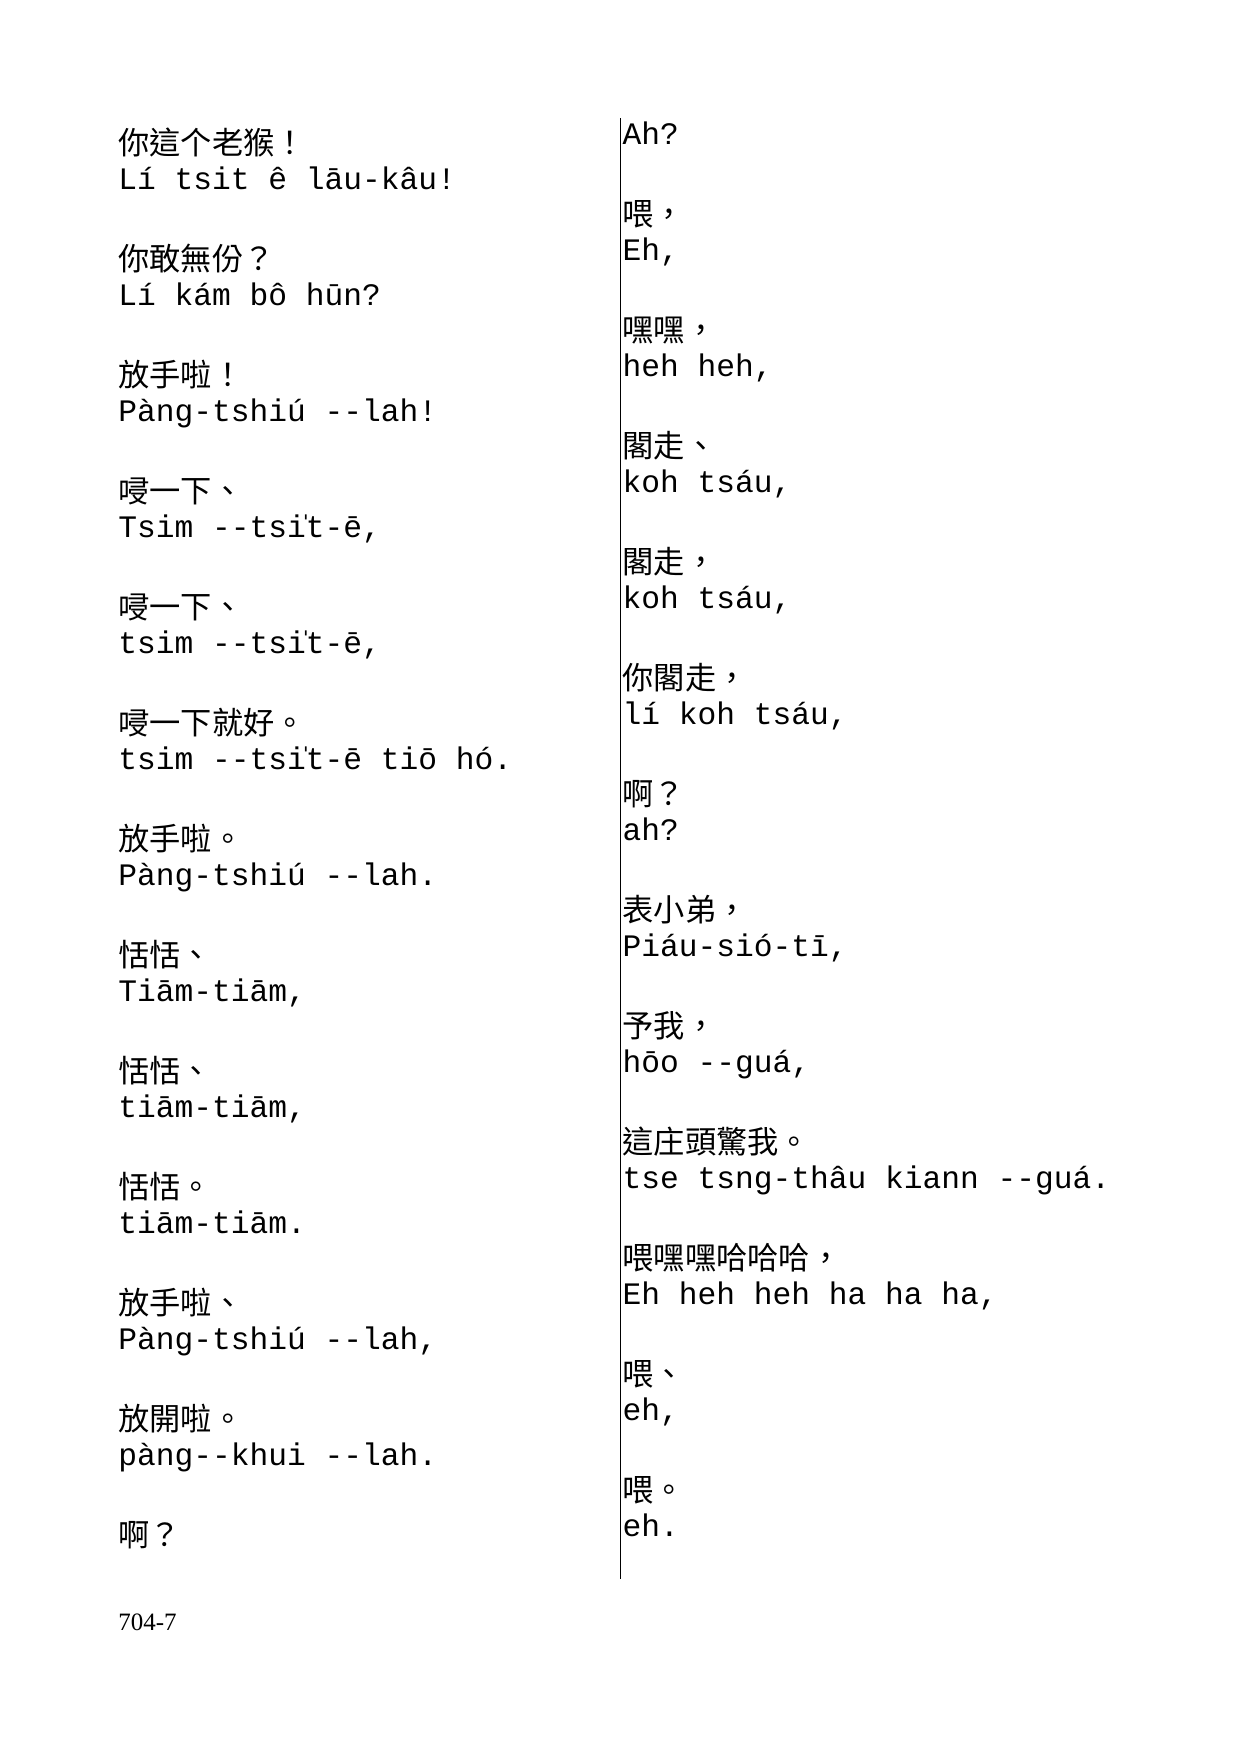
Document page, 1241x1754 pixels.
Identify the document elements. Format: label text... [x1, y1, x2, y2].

text heh heh, [622, 350, 1122, 386]
text Ah? [622, 118, 1122, 153]
text Piáu-sió-tī, [622, 930, 1122, 966]
text lí koh tsáu, [622, 698, 1122, 734]
text 唚一下、 [118, 582, 618, 627]
text Tsim --tsi̍t-ē, [118, 511, 618, 547]
text 啊？ [622, 769, 1122, 814]
text 喂， [622, 189, 1122, 234]
text Tiām-tiām, [118, 976, 618, 1011]
text 喂。 [622, 1465, 1122, 1511]
text eh, [622, 1394, 1122, 1430]
text Eh heh heh ha ha ha, [622, 1278, 1122, 1314]
text tse tsng-thâu kiann --guá. [622, 1162, 1122, 1198]
text Pàng-tshiú --lah! [118, 395, 618, 431]
text koh tsáu, [622, 582, 1122, 618]
text Pàng-tshiú --lah, [118, 1324, 618, 1359]
text 你這个老猴！ [118, 118, 618, 163]
text hōo --guá, [622, 1046, 1122, 1082]
text 你閣走， [622, 653, 1122, 698]
text 放手啦！ [118, 350, 618, 395]
text 予我， [622, 1001, 1122, 1046]
text pàng--khui --lah. [118, 1440, 618, 1475]
text Lí kám bô hūn? [118, 279, 618, 315]
text 放開啦。 [118, 1394, 618, 1440]
text tsim --tsi̍t-ē tiō hó. [118, 743, 618, 779]
text ah? [622, 814, 1122, 850]
text 啊？ [118, 1511, 618, 1556]
text 唚一下、 [118, 466, 618, 511]
text 嘿嘿， [622, 305, 1122, 350]
text Pàng-tshiú --lah. [118, 859, 618, 895]
text tsim --tsi̍t-ē, [118, 627, 618, 663]
text 恬恬、 [118, 930, 618, 976]
text 唚一下就好。 [118, 698, 618, 743]
text 恬恬。 [118, 1162, 618, 1208]
text 閣走， [622, 537, 1122, 582]
text tiām-tiām. [118, 1208, 618, 1243]
text 你敢無份？ [118, 234, 618, 279]
text eh. [622, 1511, 1122, 1546]
text Eh, [622, 234, 1122, 269]
text 閣走、 [622, 421, 1122, 466]
text 放手啦。 [118, 814, 618, 859]
text 表小弟， [622, 885, 1122, 930]
text 放手啦、 [118, 1278, 618, 1324]
text tiām-tiām, [118, 1092, 618, 1127]
text 這庄頭驚我。 [622, 1117, 1122, 1162]
text Lí tsit ê lāu-kâu! [118, 163, 618, 199]
text 恬恬、 [118, 1046, 618, 1092]
text 喂、 [622, 1349, 1122, 1394]
text 喂嘿嘿哈哈哈， [622, 1233, 1122, 1278]
text koh tsáu, [622, 466, 1122, 502]
